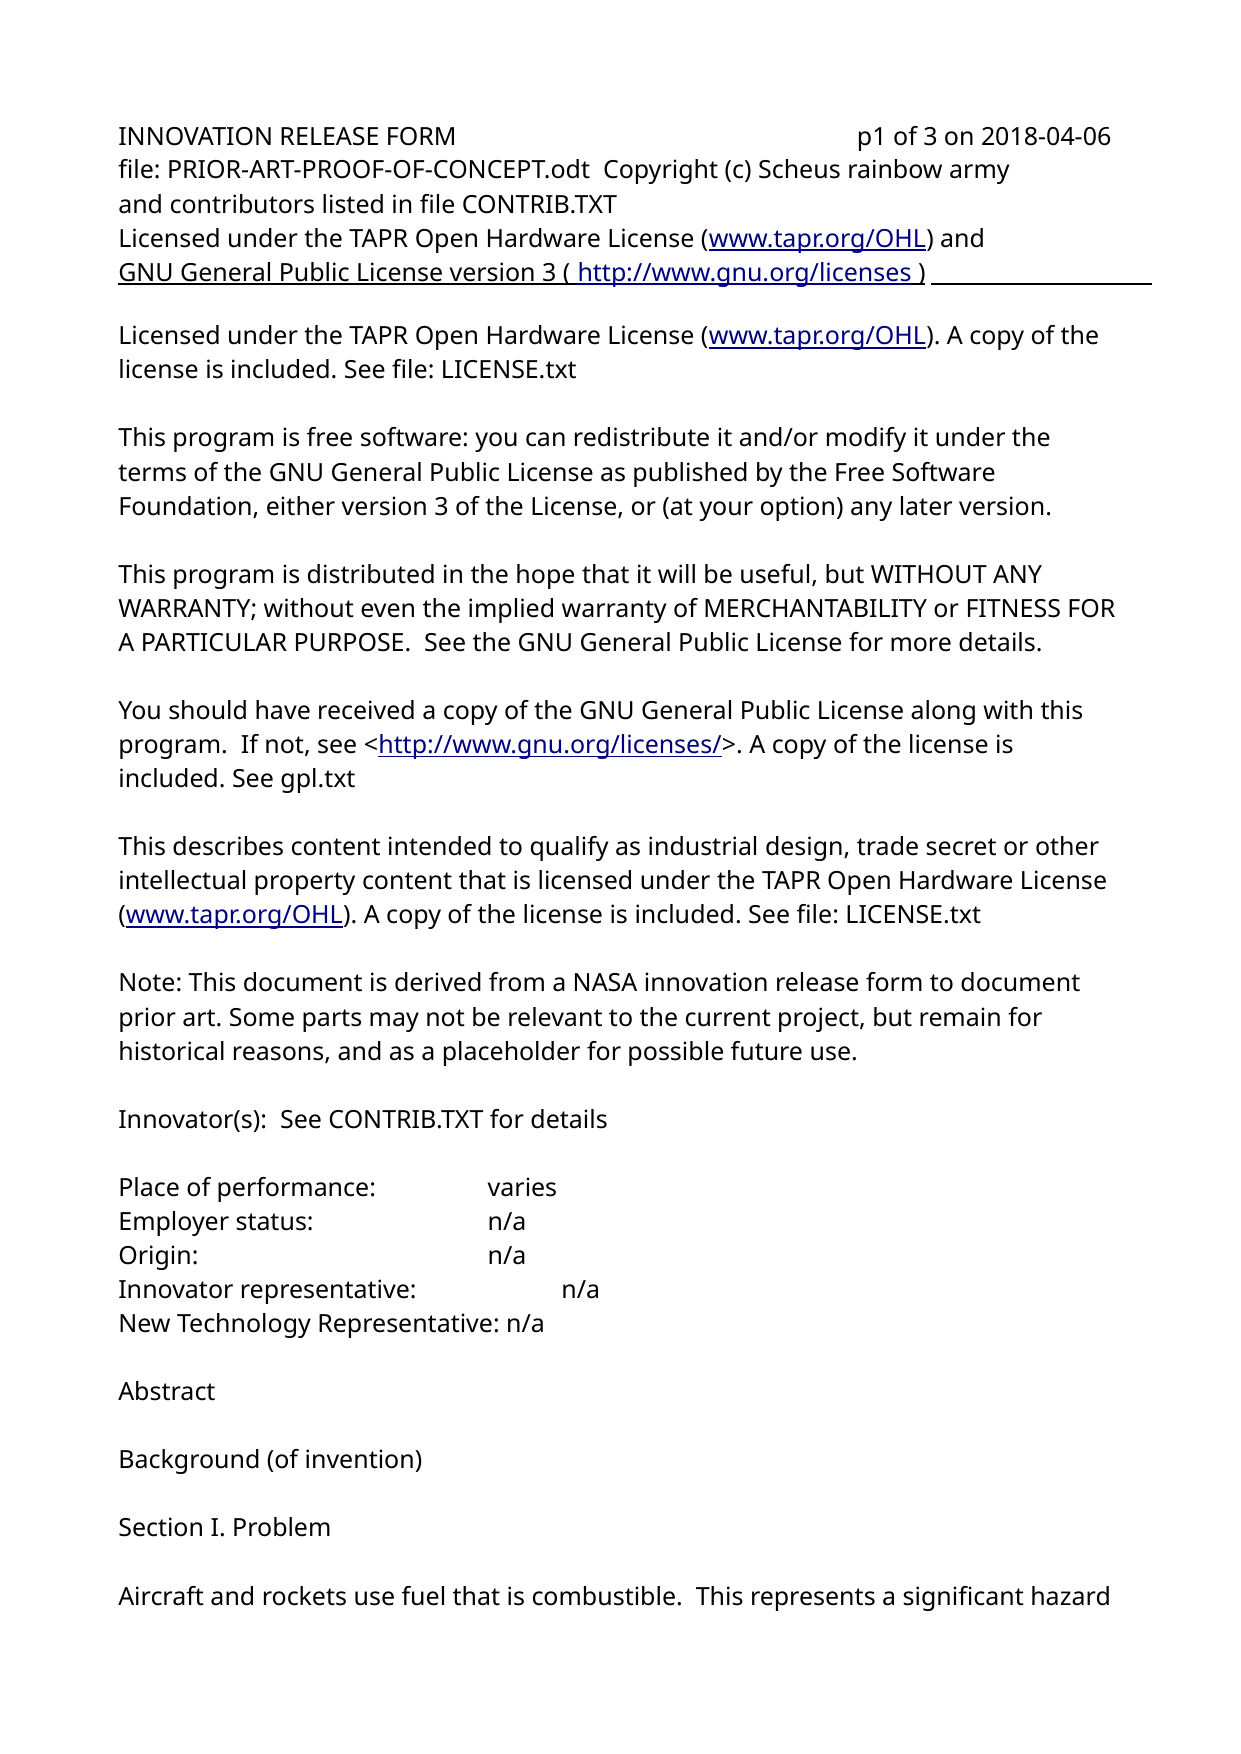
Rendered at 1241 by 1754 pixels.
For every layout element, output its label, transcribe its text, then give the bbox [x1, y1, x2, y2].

text This program is free software: you can redistribute it and/or modify it under the terms of the GNU General Public License as published by the Free Software Foundation, either version 3 of the License, or (at your option) any later version. [118, 420, 1122, 522]
text You should have received a copy of the GNU General Public License along with this program. If not, see <http://www.gnu.org/licenses/>. A copy of the license is included. See gpl.txt [118, 693, 1122, 795]
text Abstract [118, 1374, 1122, 1408]
text Background (of invention) [118, 1442, 1122, 1476]
text Employer status: n/a [118, 1203, 1122, 1238]
text Section I. Problem [118, 1510, 1122, 1544]
text Place of performance: varies [118, 1169, 1122, 1203]
text New Technology Representative: n/a [118, 1306, 1122, 1340]
text Origin: n/a [118, 1238, 1122, 1272]
text Note: This document is derived from a NASA innovation release form to document prior art. Some parts may not be relevant to the current project, but remain for historical reasons, and as a placeholder for possible future use. [118, 965, 1122, 1067]
text Innovator representative: n/a [118, 1272, 1122, 1306]
text This program is distributed in the hope that it will be useful, but WITHOUT ANY WARRANTY; without even the implied warranty of MERCHANTABILITY or FITNESS FOR A PARTICULAR PURPOSE. See the GNU General Public License for more details. [118, 556, 1122, 658]
text Licensed under the TAPR Open Hardware License (www.tapr.org/OHL). A copy of the license is included. See file: LICENSE.txt [118, 318, 1122, 386]
text Innovator(s): See CONTRIB.TXT for details [118, 1101, 1122, 1135]
text Aircraft and rockets use fuel that is combustible. This represents a significant hazard [118, 1578, 1122, 1612]
text This describes content intended to qualify as industrial design, trade secret or other intellectual property content that is licensed under the TAPR Open Hardware License (www.tapr.org/OHL). A copy of the license is included. See file: LICENSE.txt [118, 829, 1122, 931]
